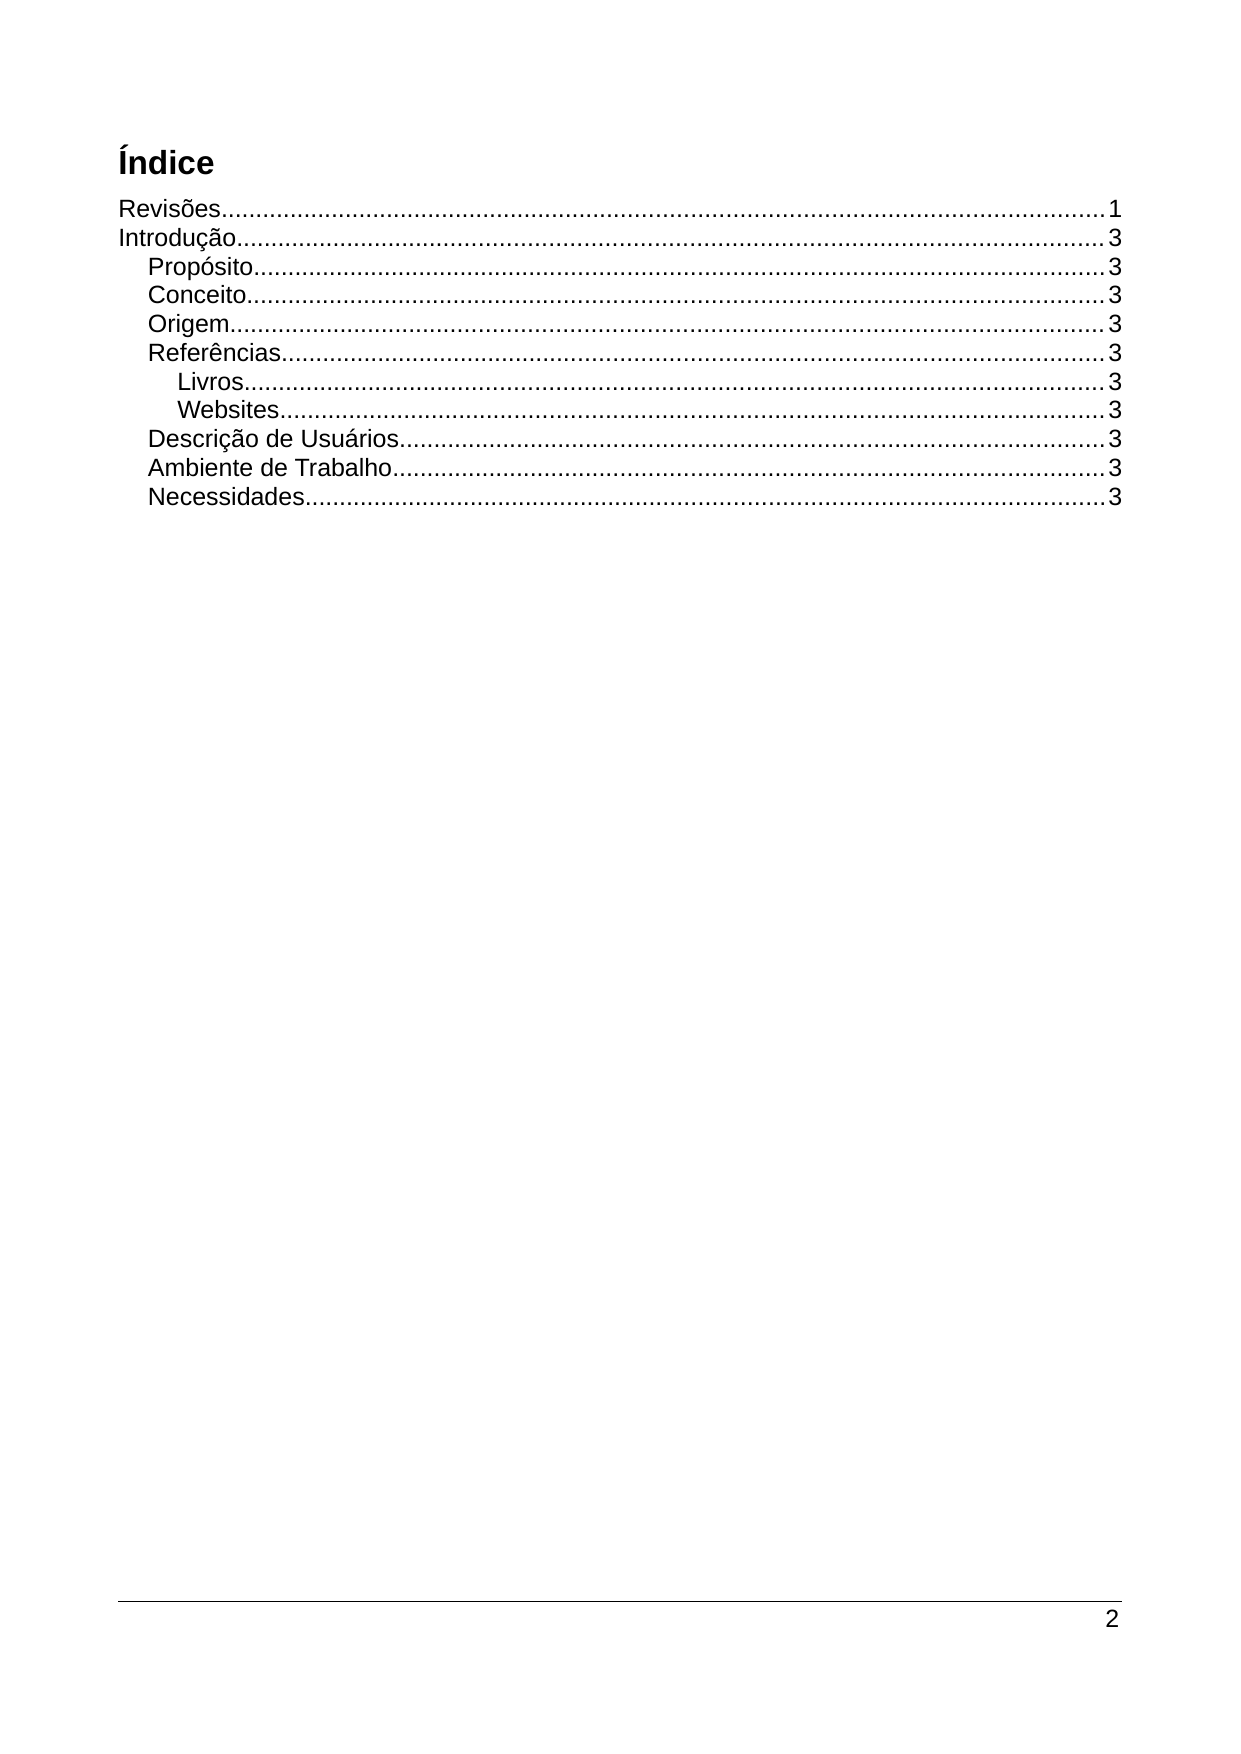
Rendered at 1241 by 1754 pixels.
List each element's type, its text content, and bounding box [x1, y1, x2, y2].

text Livros 3 [177, 367, 1122, 395]
text Origem 3 [148, 309, 1122, 338]
text Websites 3 [177, 395, 1122, 424]
subtitle Índice [118, 143, 1122, 182]
text Referências 3 [148, 338, 1122, 367]
text Introdução 3 [118, 223, 1122, 252]
text Revisões 1 [118, 194, 1122, 223]
text Conceito 3 [148, 280, 1122, 309]
text Propósito 3 [148, 252, 1122, 280]
text Descrição de Usuários 3 [148, 424, 1122, 453]
text Necessidades 3 [148, 482, 1122, 510]
text Ambiente de Trabalho 3 [148, 453, 1122, 482]
